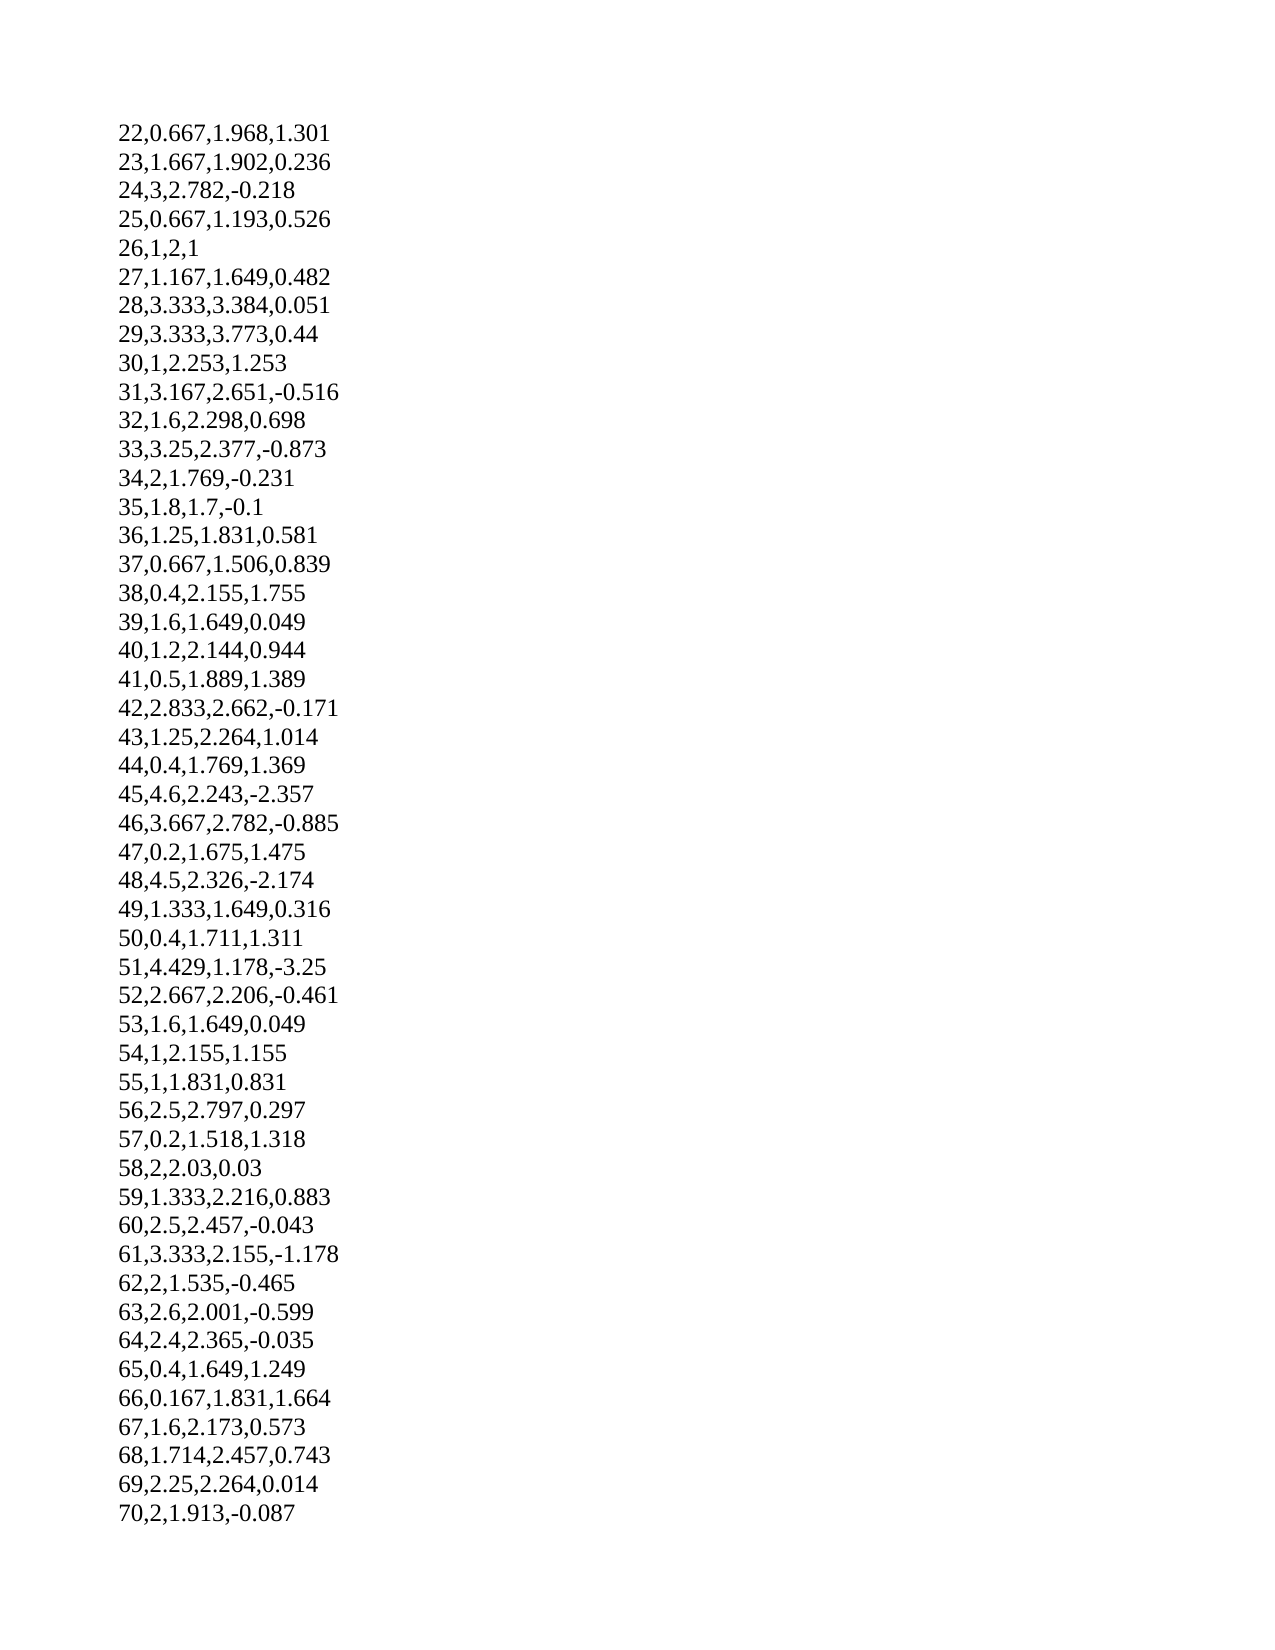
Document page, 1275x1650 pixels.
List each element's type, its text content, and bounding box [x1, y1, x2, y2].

text 24,3,2.782,-0.218 [118, 176, 1157, 204]
text 42,2.833,2.662,-0.171 [118, 693, 1157, 722]
text 53,1.6,1.649,0.049 [118, 1009, 1157, 1038]
text 35,1.8,1.7,-0.1 [118, 492, 1157, 521]
text 32,1.6,2.298,0.698 [118, 406, 1157, 434]
text 31,3.167,2.651,-0.516 [118, 377, 1157, 406]
text 52,2.667,2.206,-0.461 [118, 981, 1157, 1009]
text 67,1.6,2.173,0.573 [118, 1412, 1157, 1441]
text 49,1.333,1.649,0.316 [118, 894, 1157, 923]
text 28,3.333,3.384,0.051 [118, 291, 1157, 319]
text 45,4.6,2.243,-2.357 [118, 779, 1157, 808]
text 65,0.4,1.649,1.249 [118, 1354, 1157, 1383]
text 63,2.6,2.001,-0.599 [118, 1297, 1157, 1326]
text 60,2.5,2.457,-0.043 [118, 1211, 1157, 1239]
text 34,2,1.769,-0.231 [118, 463, 1157, 492]
text 58,2,2.03,0.03 [118, 1153, 1157, 1182]
text 64,2.4,2.365,-0.035 [118, 1326, 1157, 1354]
text 39,1.6,1.649,0.049 [118, 607, 1157, 636]
text 70,2,1.913,-0.087 [118, 1498, 1157, 1527]
text 55,1,1.831,0.831 [118, 1067, 1157, 1096]
text 40,1.2,2.144,0.944 [118, 636, 1157, 664]
text 22,0.667,1.968,1.301 [118, 118, 1157, 147]
text 46,3.667,2.782,-0.885 [118, 808, 1157, 837]
text 33,3.25,2.377,-0.873 [118, 434, 1157, 463]
text 26,1,2,1 [118, 233, 1157, 262]
text 50,0.4,1.711,1.311 [118, 923, 1157, 952]
text 68,1.714,2.457,0.743 [118, 1441, 1157, 1469]
text 51,4.429,1.178,-3.25 [118, 952, 1157, 981]
text 69,2.25,2.264,0.014 [118, 1469, 1157, 1498]
text 43,1.25,2.264,1.014 [118, 722, 1157, 751]
text 47,0.2,1.675,1.475 [118, 837, 1157, 866]
text 61,3.333,2.155,-1.178 [118, 1239, 1157, 1268]
text 36,1.25,1.831,0.581 [118, 521, 1157, 549]
text 38,0.4,2.155,1.755 [118, 578, 1157, 607]
text 62,2,1.535,-0.465 [118, 1268, 1157, 1297]
text 41,0.5,1.889,1.389 [118, 664, 1157, 693]
text 54,1,2.155,1.155 [118, 1038, 1157, 1067]
text 25,0.667,1.193,0.526 [118, 204, 1157, 233]
text 66,0.167,1.831,1.664 [118, 1383, 1157, 1412]
text 56,2.5,2.797,0.297 [118, 1096, 1157, 1124]
text 30,1,2.253,1.253 [118, 348, 1157, 377]
text 29,3.333,3.773,0.44 [118, 319, 1157, 348]
text 23,1.667,1.902,0.236 [118, 147, 1157, 176]
text 44,0.4,1.769,1.369 [118, 751, 1157, 779]
text 57,0.2,1.518,1.318 [118, 1124, 1157, 1153]
text 37,0.667,1.506,0.839 [118, 549, 1157, 578]
text 48,4.5,2.326,-2.174 [118, 866, 1157, 894]
text 59,1.333,2.216,0.883 [118, 1182, 1157, 1211]
text 27,1.167,1.649,0.482 [118, 262, 1157, 291]
